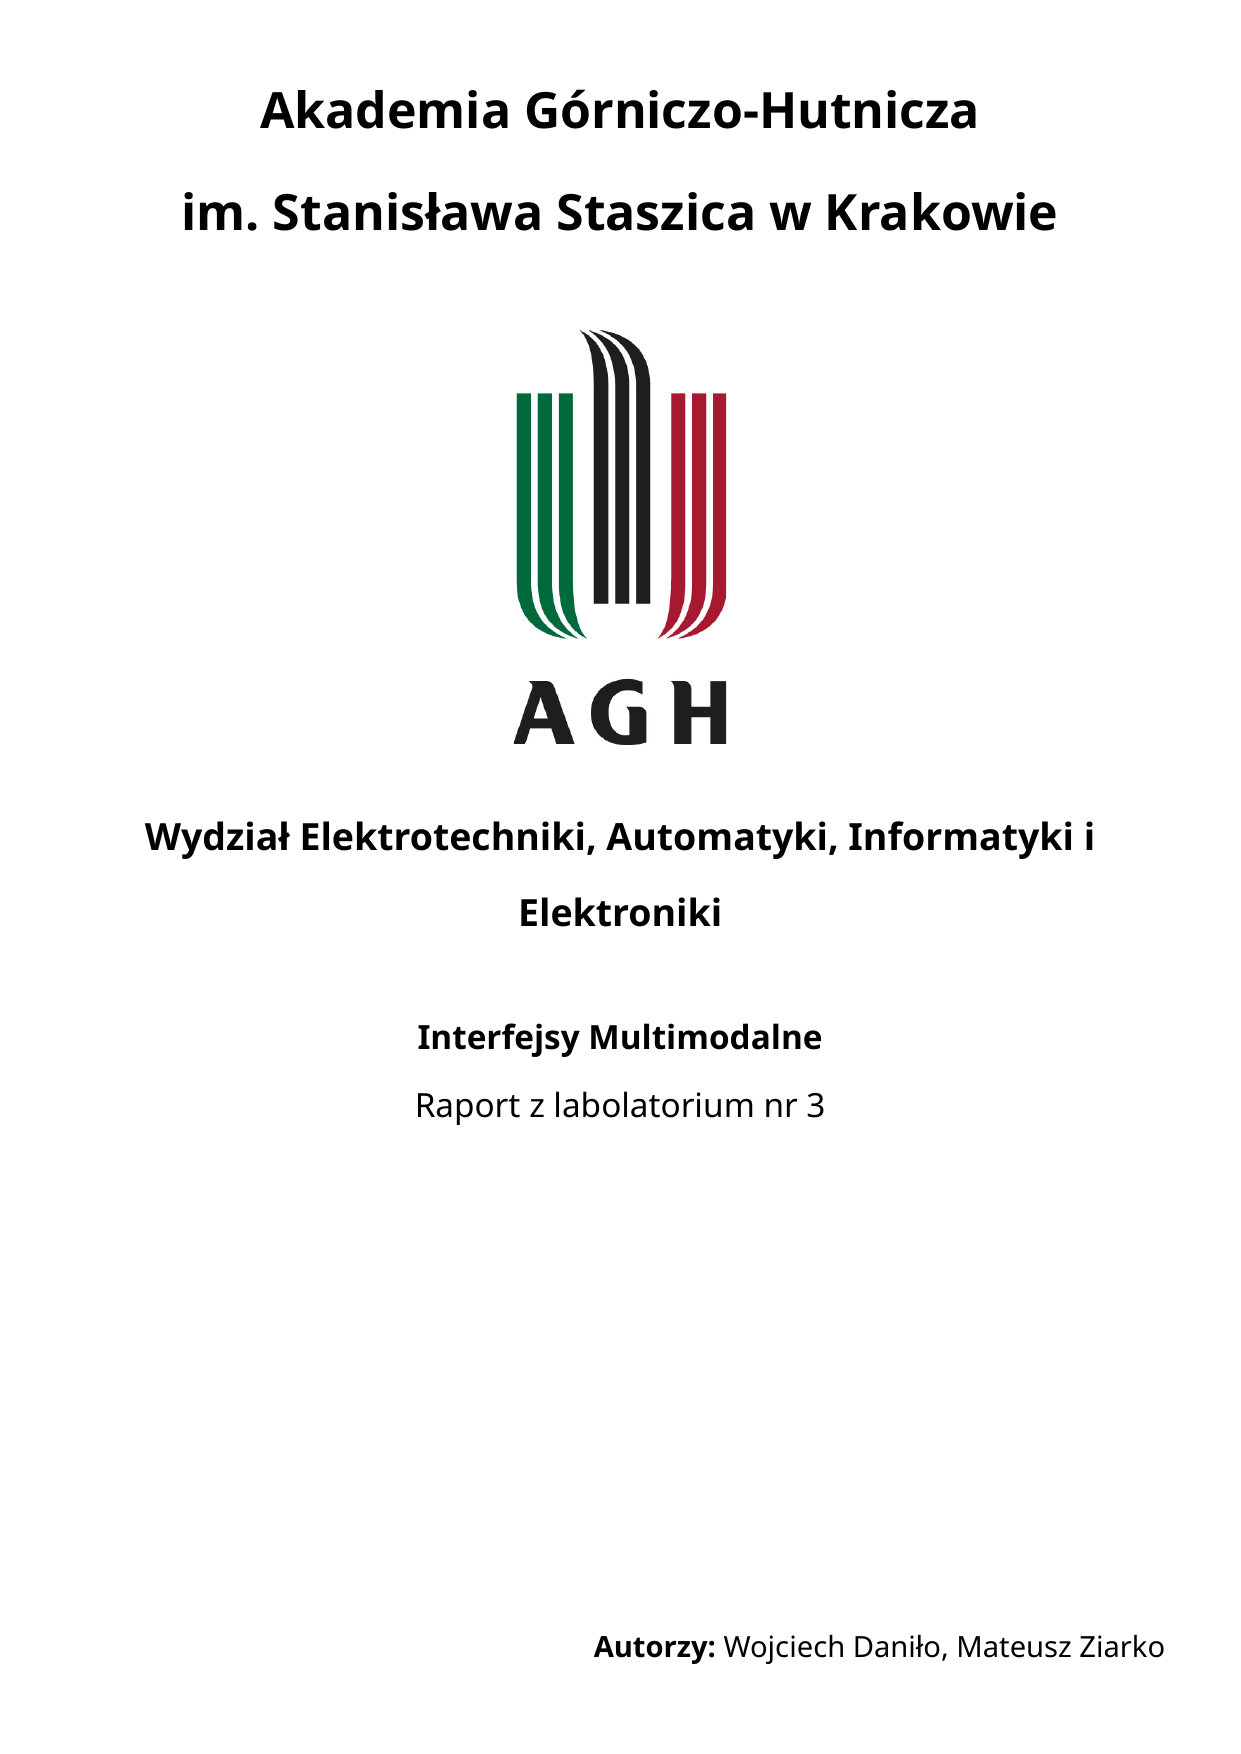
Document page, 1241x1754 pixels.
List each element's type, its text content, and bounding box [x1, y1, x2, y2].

text Interfejsy Multimodalne [75, 1014, 1165, 1059]
text Akademia Górniczo-Hutnicza [75, 75, 1165, 143]
text Raport z labolatorium nr 3 [75, 1082, 1165, 1127]
picture [513, 330, 727, 745]
text im. Stanisława Staszica w Krakowie [75, 177, 1165, 245]
text Autorzy: Wojciech Daniło, Mateusz Ziarko [75, 1626, 1165, 1666]
text Wydział Elektrotechniki, Automatyki, Informatyki i Elektroniki [75, 810, 1165, 937]
